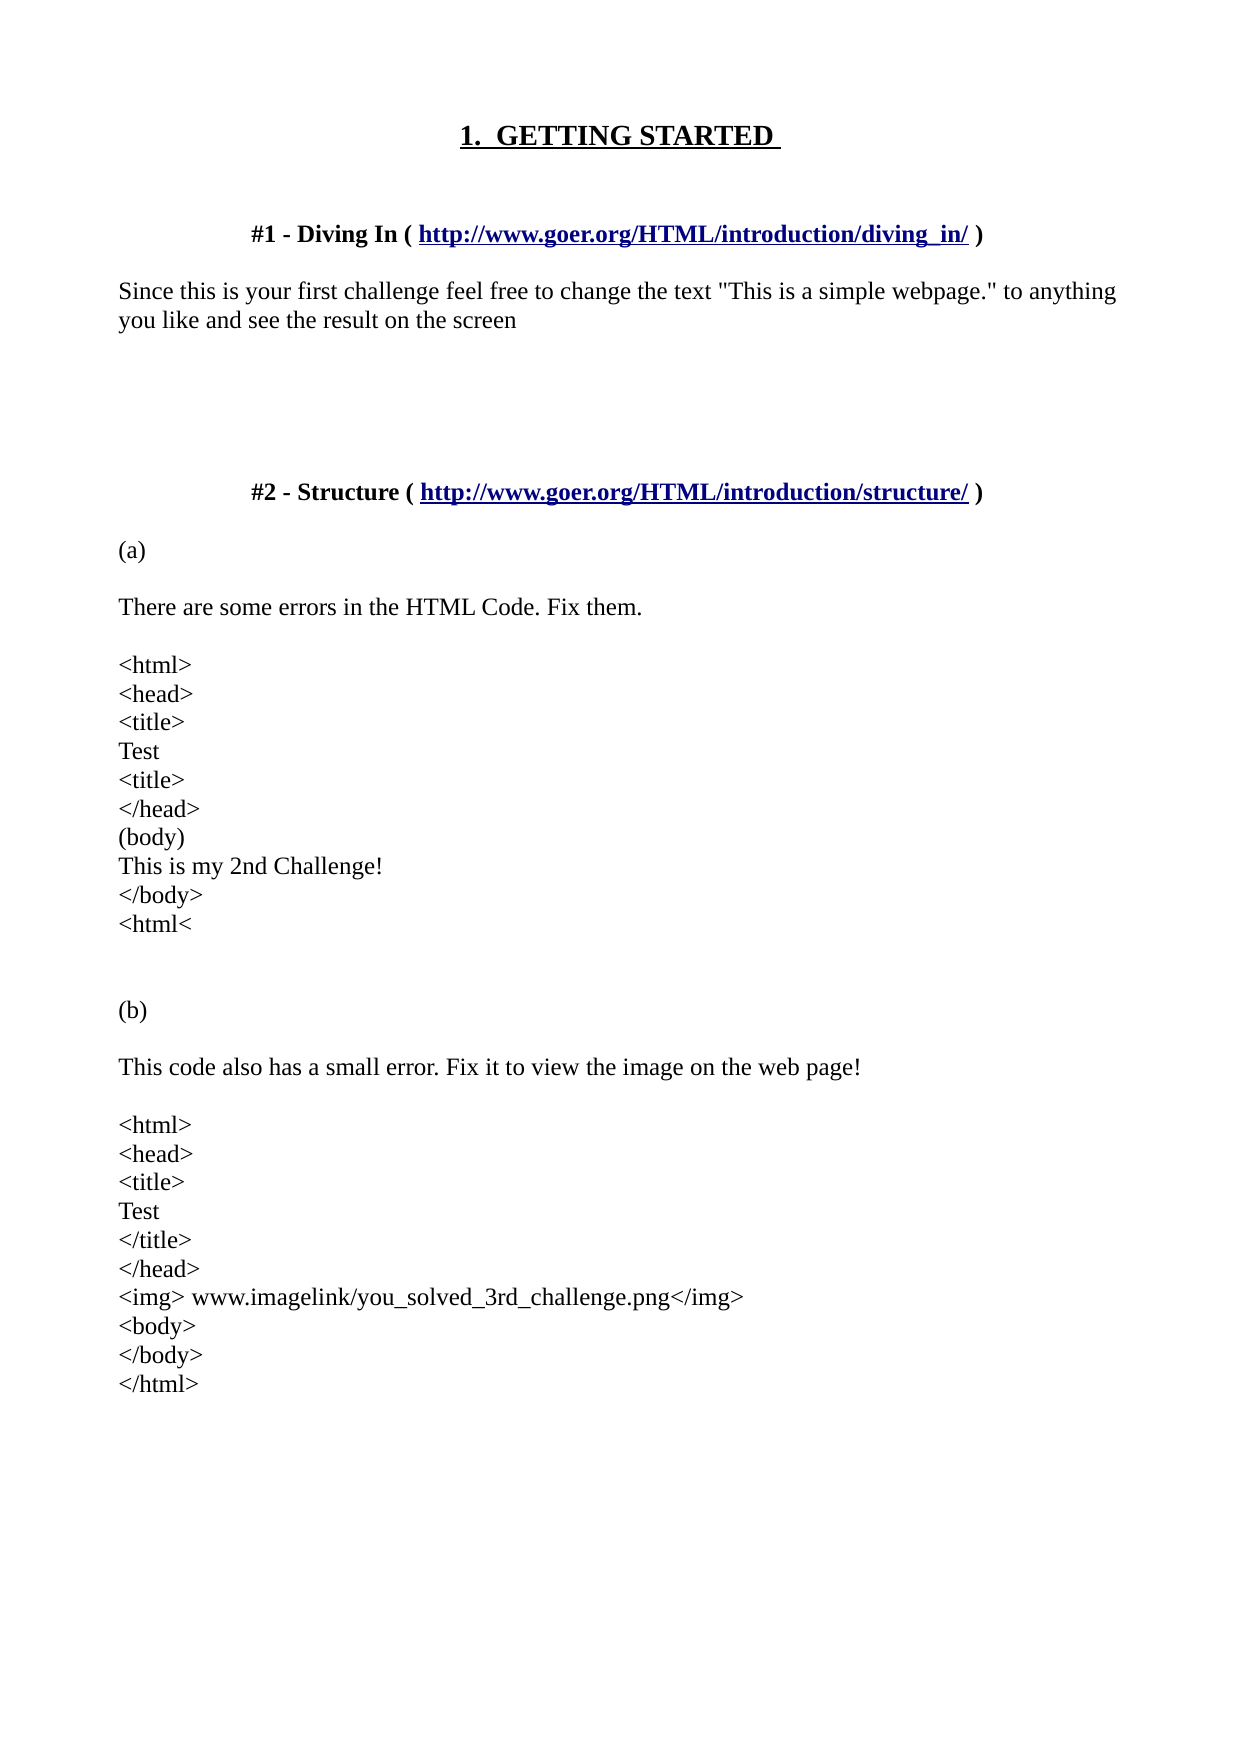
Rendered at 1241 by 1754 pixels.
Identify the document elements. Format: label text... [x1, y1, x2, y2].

text #1 - Diving In ( http://www.goer.org/HTML/introduction/diving_in/ ) [118, 219, 1122, 247]
text <head> [118, 1139, 1122, 1167]
text <html> [118, 650, 1122, 679]
text <img> www.imagelink/you_solved_3rd_challenge.png</img> [118, 1282, 1122, 1311]
text <body> [118, 1311, 1122, 1340]
text <title> [118, 765, 1122, 794]
text (body) [118, 822, 1122, 851]
text </head> [118, 794, 1122, 822]
text (a) [118, 535, 1122, 564]
text 1. GETTING STARTED [118, 118, 1122, 152]
text </head> [118, 1254, 1122, 1282]
text Test [118, 736, 1122, 765]
text Since this is your first challenge feel free to change the text "This is a simple webpage." to anything you like and see the result on the screen [118, 276, 1122, 334]
text <html> [118, 1110, 1122, 1139]
text <title> [118, 707, 1122, 736]
text This is my 2nd Challenge! [118, 851, 1122, 880]
text Test [118, 1196, 1122, 1225]
text (b) [118, 995, 1122, 1024]
text There are some errors in the HTML Code. Fix them. [118, 592, 1122, 621]
text </body> [118, 880, 1122, 909]
text <title> [118, 1167, 1122, 1196]
text </title> [118, 1225, 1122, 1254]
text <html< [118, 909, 1122, 937]
text </html> [118, 1369, 1122, 1397]
text <head> [118, 679, 1122, 707]
text This code also has a small error. Fix it to view the image on the web page! [118, 1052, 1122, 1081]
text </body> [118, 1340, 1122, 1369]
text #2 - Structure ( http://www.goer.org/HTML/introduction/structure/ ) [118, 477, 1122, 506]
